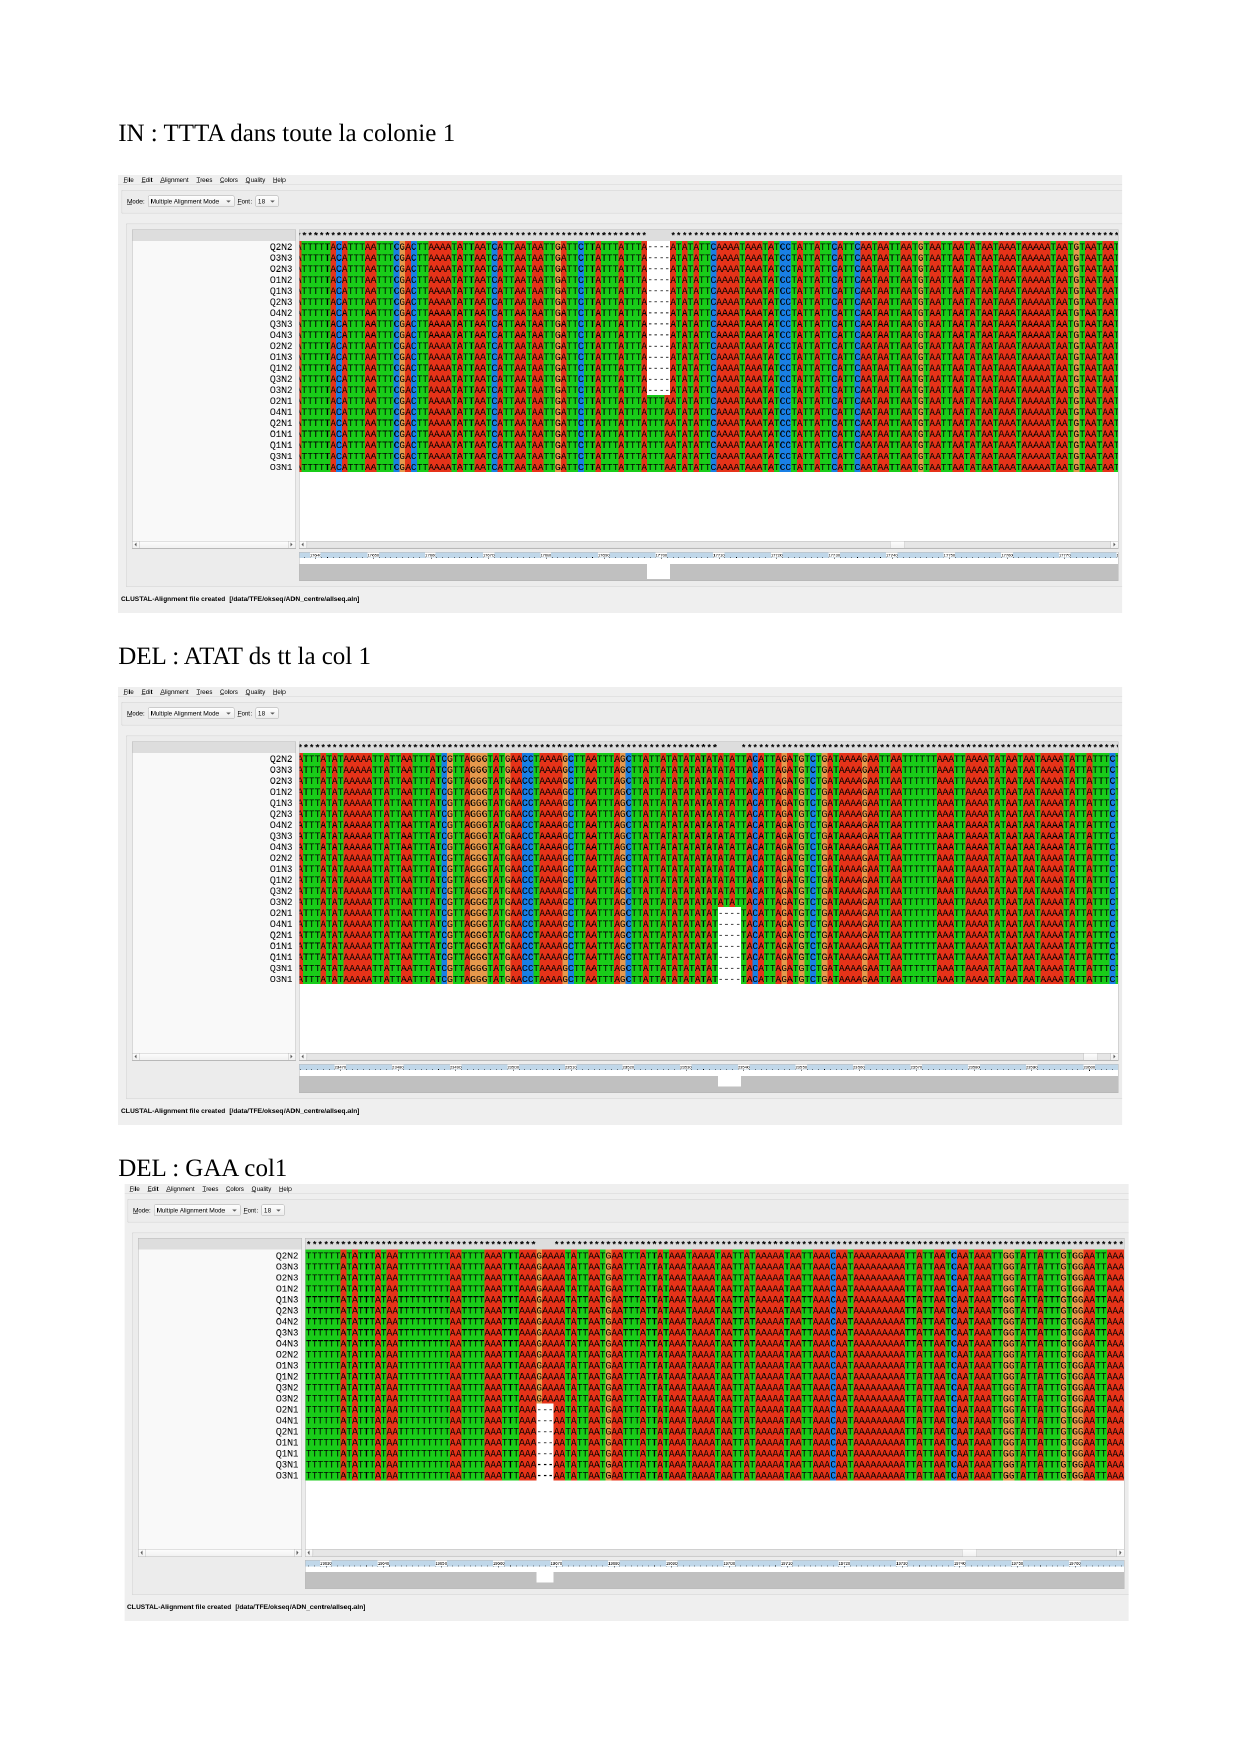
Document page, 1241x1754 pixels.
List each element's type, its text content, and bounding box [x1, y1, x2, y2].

text DEL : ATAT ds tt la col 1 [118, 641, 1122, 670]
text IN : TTTA dans toute la colonie 1 [118, 118, 1122, 147]
picture [118, 175, 1123, 613]
picture [124, 1184, 1129, 1621]
text DEL : GAA col1 [118, 1153, 1122, 1182]
picture [118, 687, 1123, 1125]
